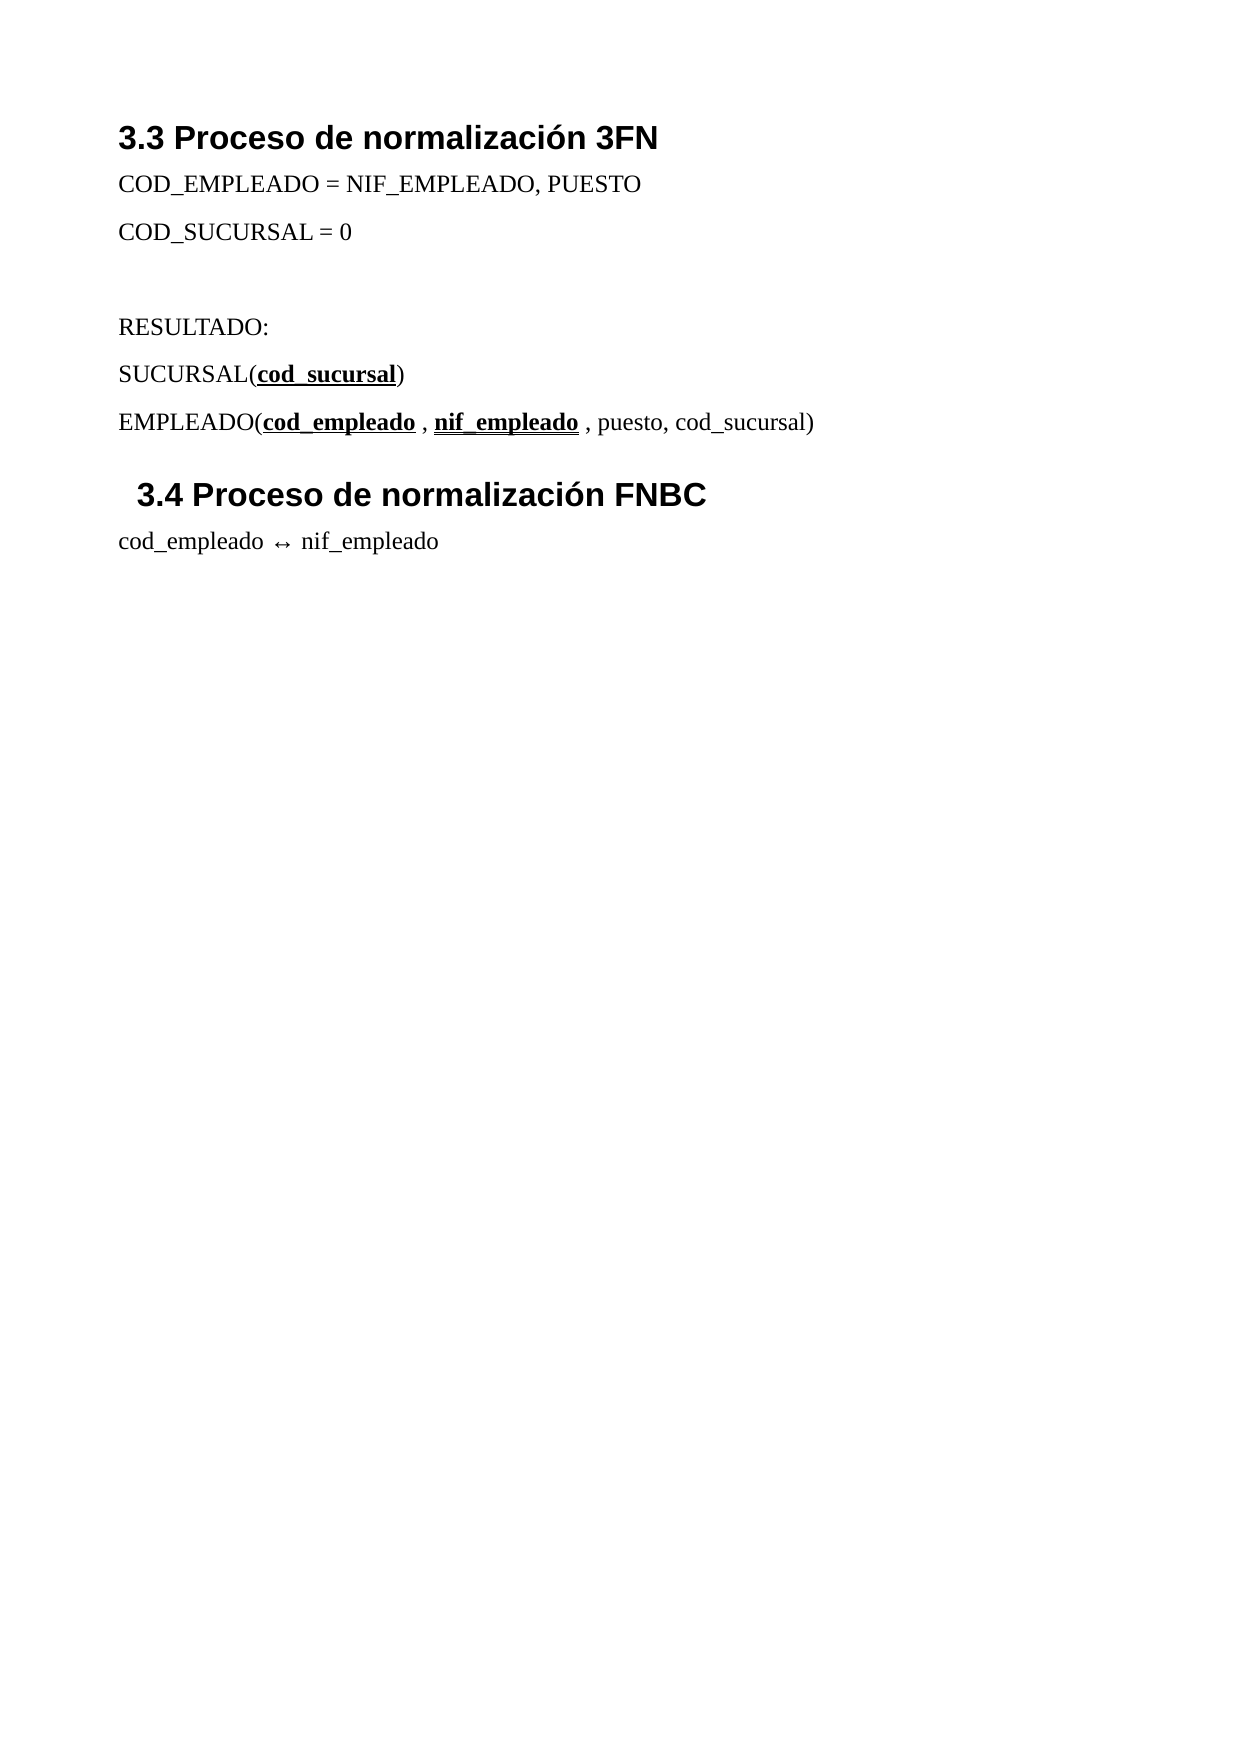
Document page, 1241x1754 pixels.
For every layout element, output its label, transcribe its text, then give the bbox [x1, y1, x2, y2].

subtitle 3.4 Proceso de normalización FNBC [118, 476, 1122, 514]
text EMPLEADO(cod_empleado , nif_empleado , puesto, cod_sucursal) [118, 407, 1122, 436]
text COD_EMPLEADO = NIF_EMPLEADO, PUESTO [118, 169, 1122, 198]
subtitle 3.3 Proceso de normalización 3FN [118, 118, 1122, 157]
text RESULTADO: [118, 312, 1122, 341]
text cod_empleado ↔ nif_empleado [118, 526, 1122, 555]
text SUCURSAL(cod_sucursal) [118, 359, 1122, 388]
text COD_SUCURSAL = 0 [118, 217, 1122, 245]
